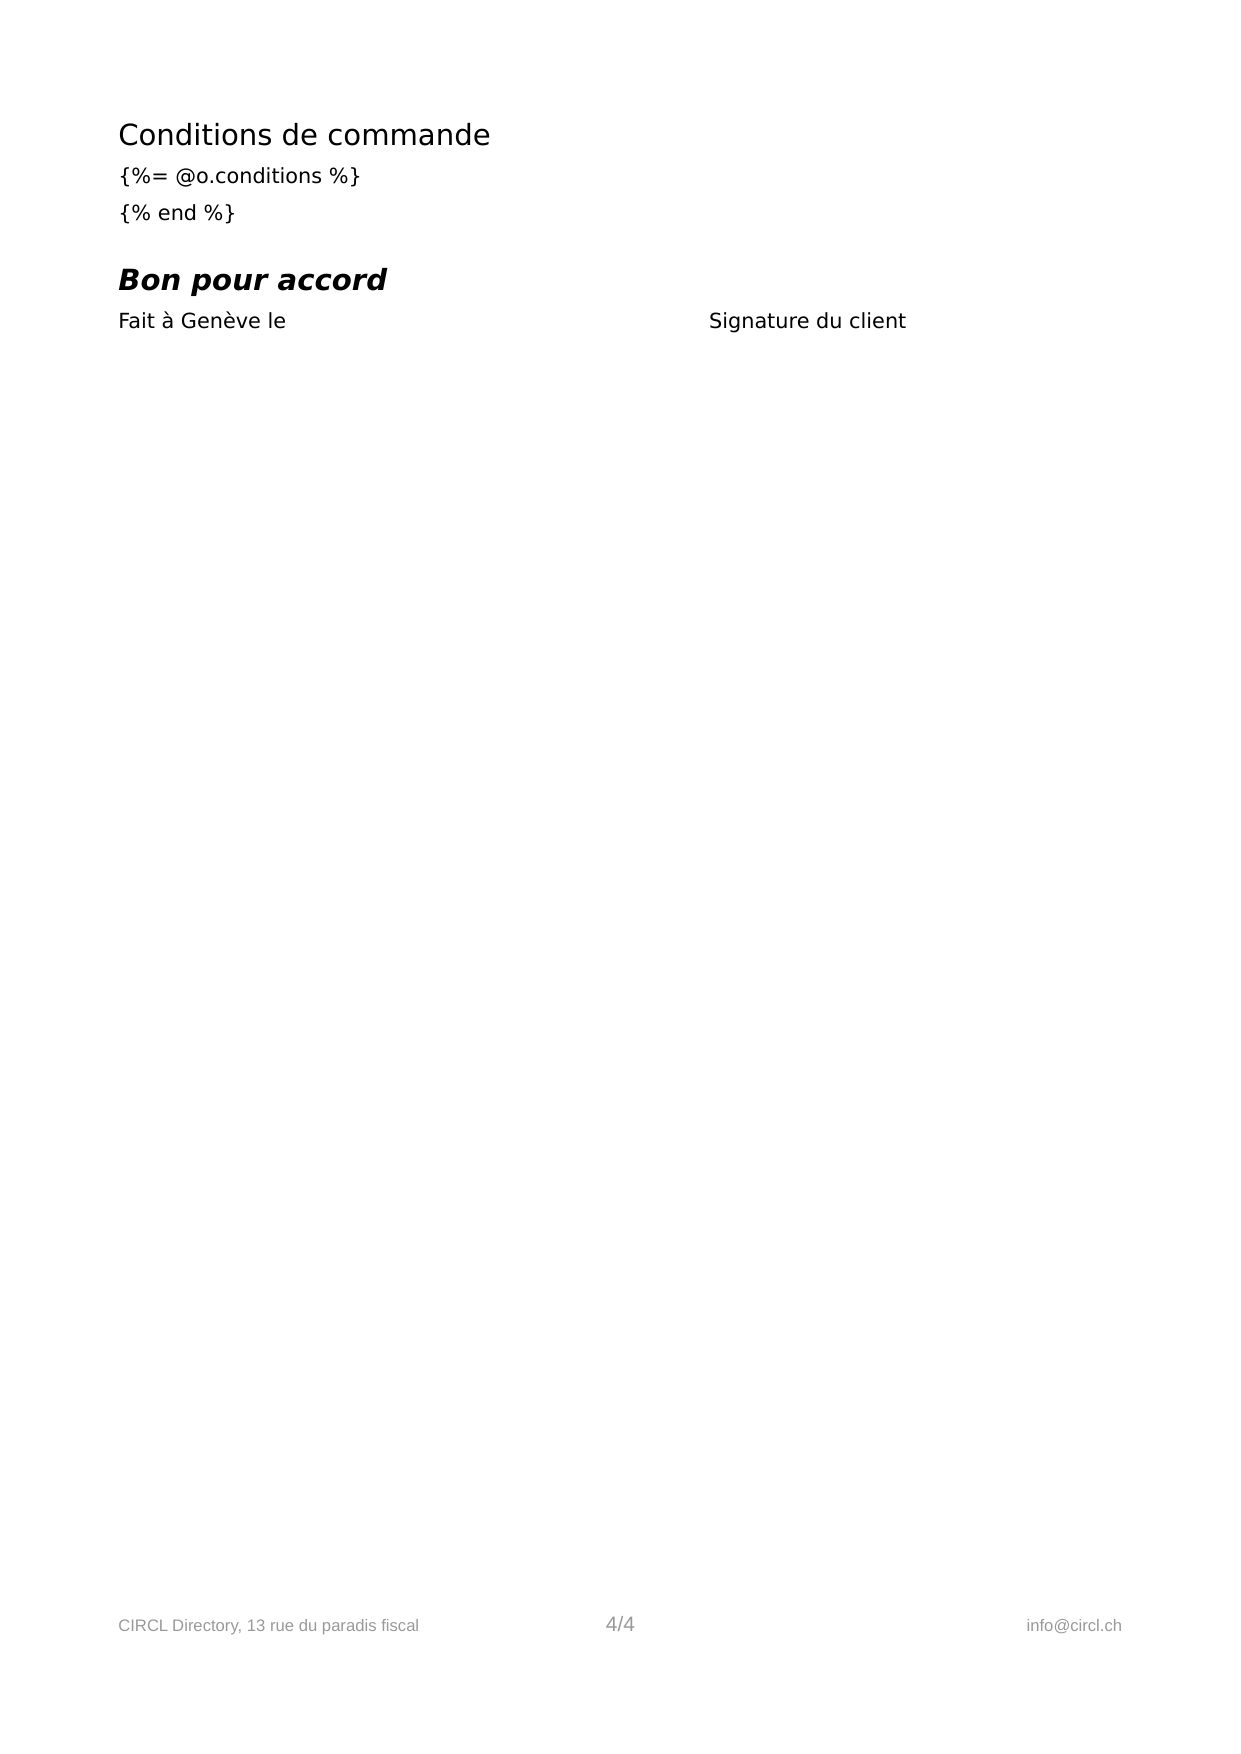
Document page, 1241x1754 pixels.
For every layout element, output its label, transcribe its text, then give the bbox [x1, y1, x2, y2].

text {% end %} [118, 201, 1122, 226]
subtitle Bon pour accord [118, 263, 1122, 297]
subtitle Conditions de commande [118, 118, 1122, 152]
text {%= @o.conditions %} [118, 164, 1122, 189]
text Fait à Genève le Signature du client [118, 309, 1122, 334]
